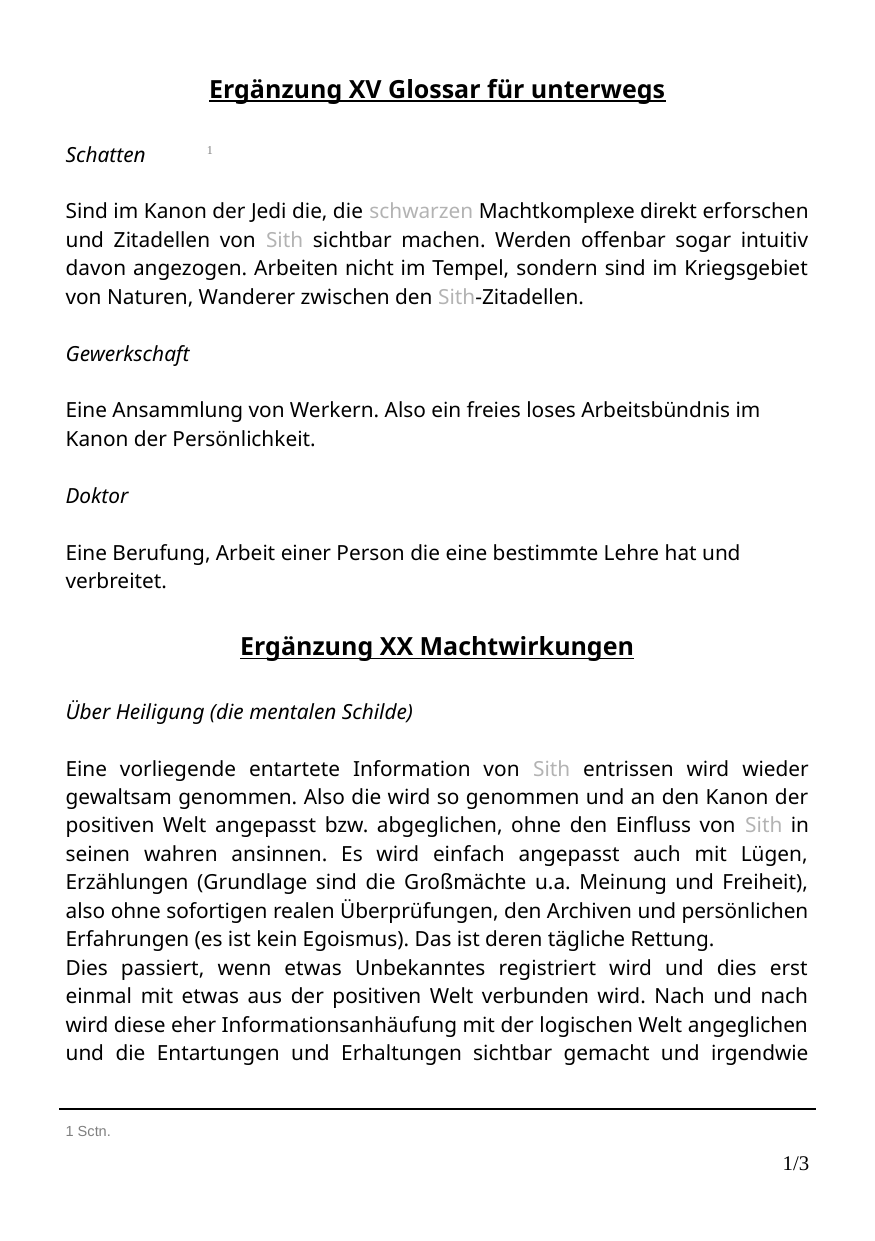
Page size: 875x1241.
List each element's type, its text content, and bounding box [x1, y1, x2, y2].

text Eine Ansammlung von Werkern. Also ein freies loses Arbeitsbündnis im Kanon der Persönlichkeit. [59, 396, 815, 452]
text Eine Berufung, Arbeit einer Person die eine bestimmte Lehre hat und verbreitet. [59, 538, 815, 595]
text Sctn. [59, 1117, 815, 1146]
text Dies passiert, wenn etwas Unbekanntes registriert wird und dies erst einmal mit etwas aus der positiven Welt verbunden wird. Nach und nach wird diese eher Informationsanhäufung mit der logischen Welt angeglichen und die Entartungen und Erhaltungen sichtbar gemacht und irgendwie [59, 953, 815, 1073]
text Eine vorliegende entartete Information von Sith entrissen wird wieder gewaltsam genommen. Also die wird so genommen und an den Kanon der positiven Welt angepasst bzw. abgeglichen, ohne den Einfluss von Sith in seinen wahren ansinnen. Es wird einfach angepasst auch mit Lügen, Erzählungen (Grundlage sind die Großmächte u.a. Meinung und Freiheit), also ohne sofortigen realen Überprüfungen, den Archiven und persönlichen Erfahrungen (es ist kein Egoismus). Das ist deren tägliche Rettung. [59, 754, 815, 953]
text Gewerkschaft [59, 339, 815, 367]
text Schatten [59, 140, 815, 168]
text Über Heiligung (die mentalen Schilde) [59, 697, 815, 725]
text Ergänzung XV Glossar für unterwegs [59, 65, 815, 106]
text Ergänzung XX Machtwirkungen [59, 629, 815, 663]
text Doktor [59, 481, 815, 509]
text Sind im Kanon der Jedi die, die schwarzen Machtkomplexe direkt erforschen und Zitadellen von Sith sichtbar machen. Werden offenbar sogar intuitiv davon angezogen. Arbeiten nicht im Tempel, sondern sind im Kriegsgebiet von Naturen, Wanderer zwischen den Sith-Zitadellen. [59, 197, 815, 310]
